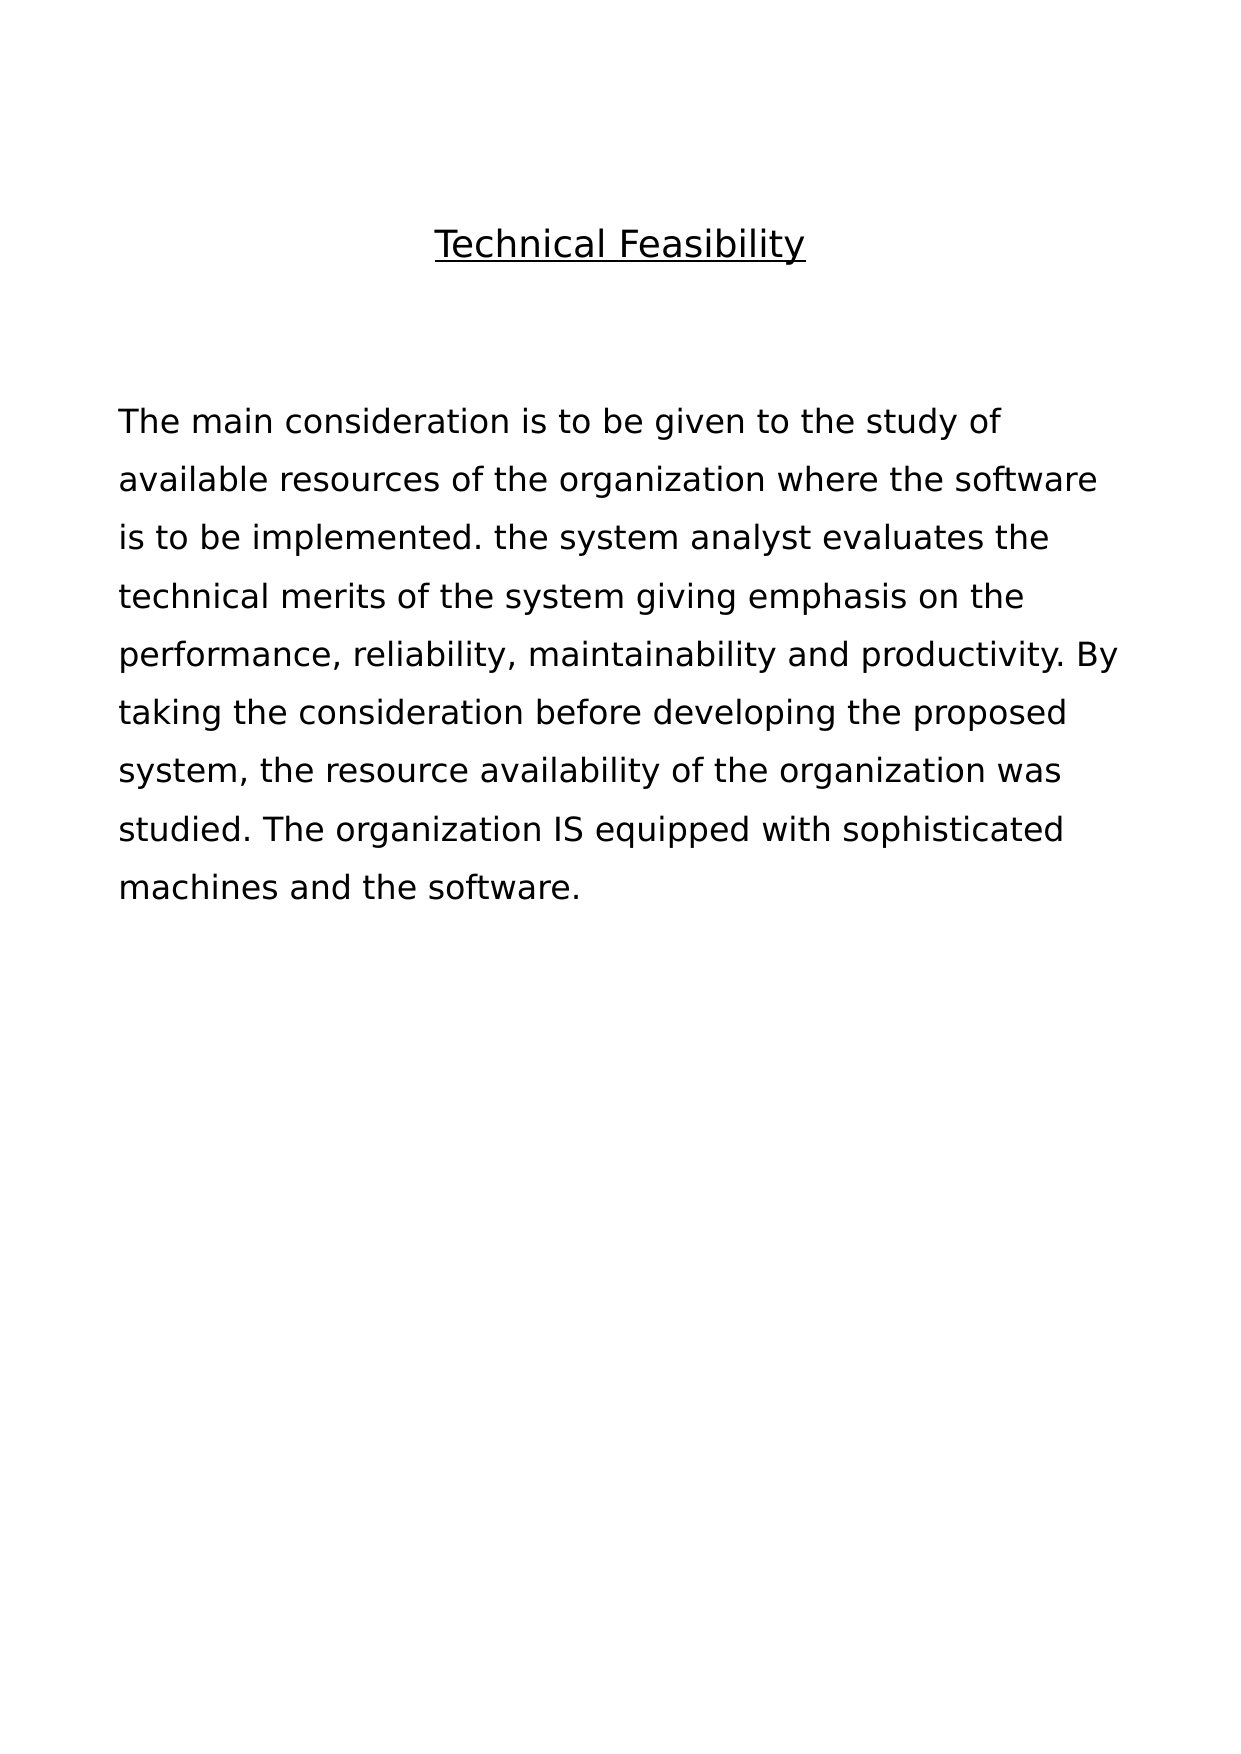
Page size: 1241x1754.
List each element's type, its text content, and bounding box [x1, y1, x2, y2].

text Technical Feasibility [118, 223, 1122, 266]
text The main consideration is to be given to the study of available resources of the organization where the software is to be implemented. the system analyst evaluates the technical merits of the system giving emphasis on the performance, reliability, maintainability and productivity. By taking the consideration before developing the proposed system, the resource availability of the organization was studied. The organization IS equipped with sophisticated machines and the software. [118, 402, 1122, 907]
